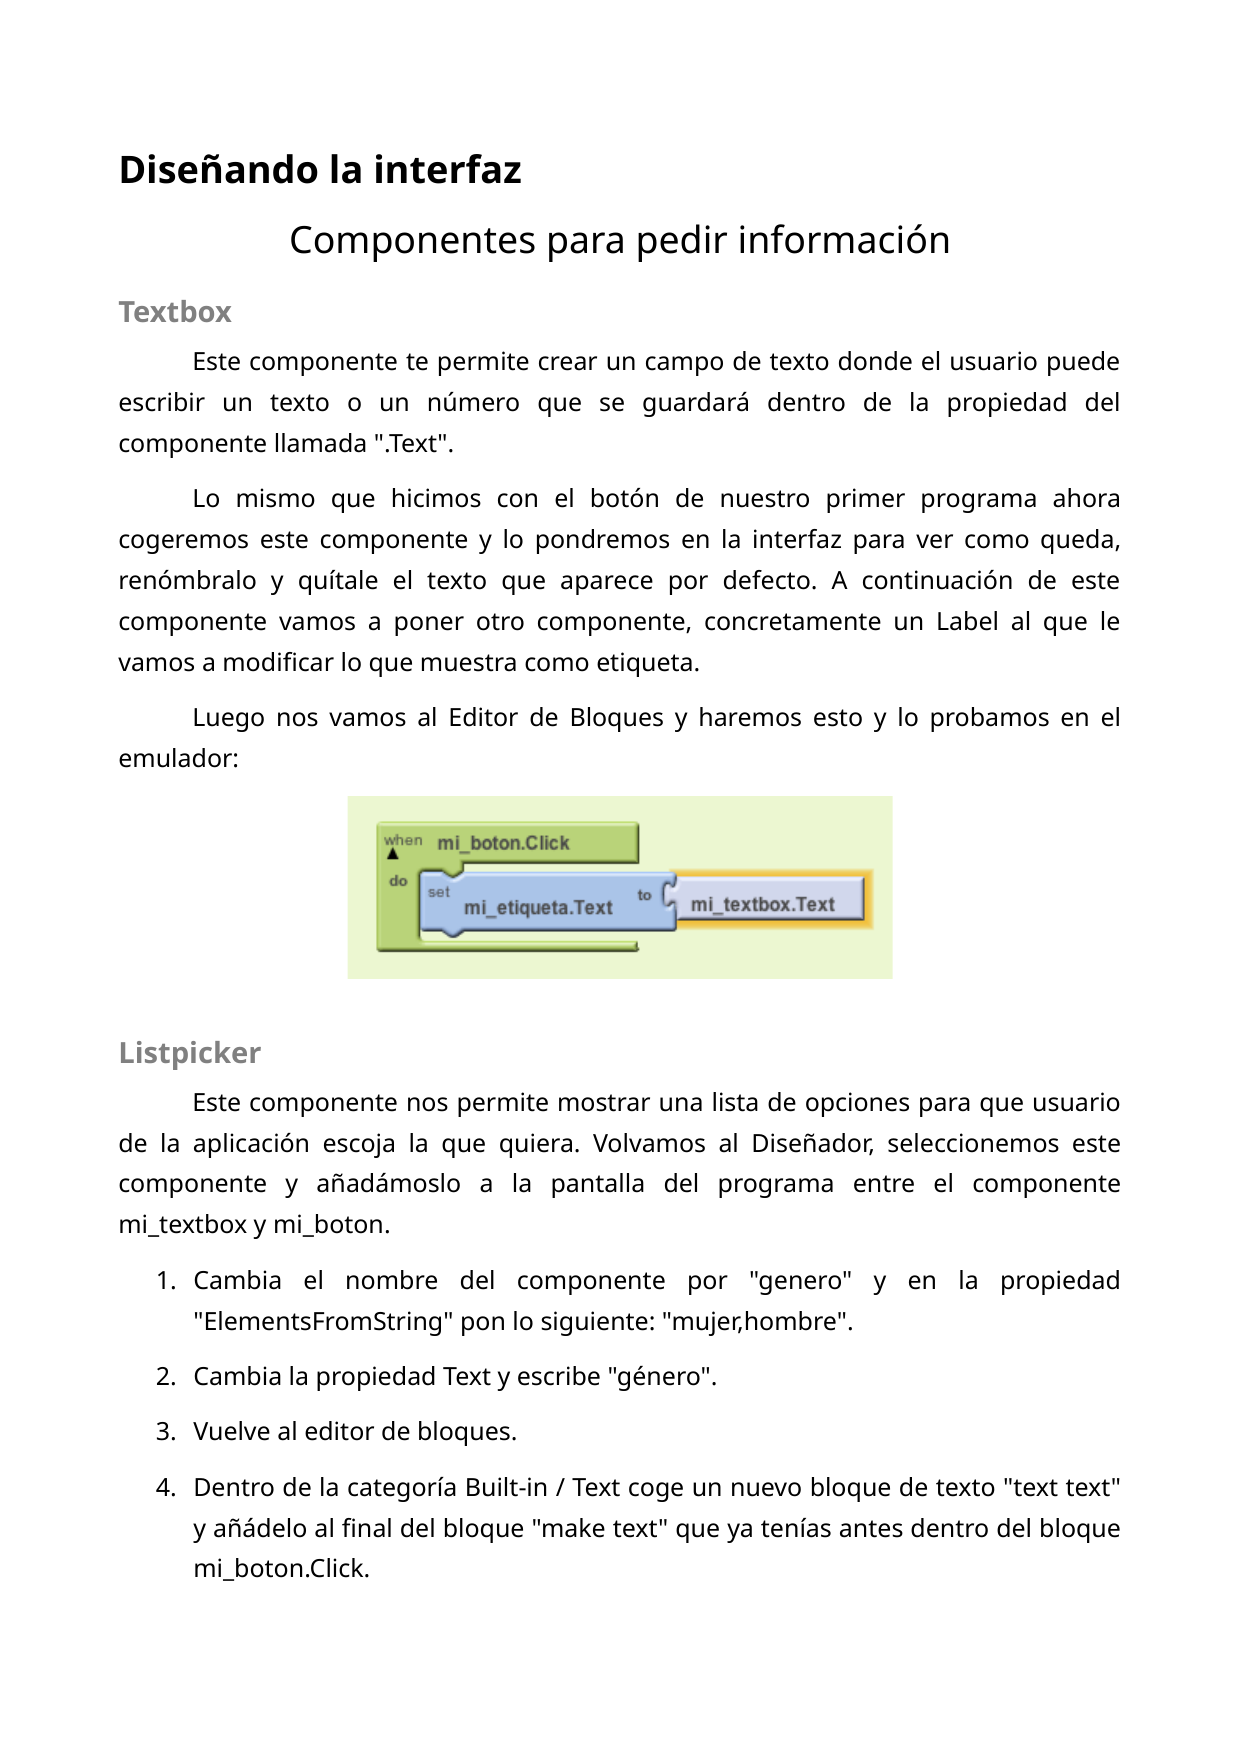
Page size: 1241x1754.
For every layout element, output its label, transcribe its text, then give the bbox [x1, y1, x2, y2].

text Este componente nos permite mostrar una lista de opciones para que usuario de la aplicación escoja la que quiera. Volvamos al Diseñador, seleccionemos este componente y añadámoslo a la pantalla del programa entre el componente mi_textbox y mi_boton. [118, 1084, 1122, 1241]
text Lo mismo que hicimos con el botón de nuestro primer programa ahora cogeremos este componente y lo pondremos en la interfaz para ver como queda, renómbralo y quítale el texto que aparece por defecto. A continuación de este componente vamos a poner otro componente, concretamente un Label al que le vamos a modificar lo que muestra como etiqueta. [118, 481, 1122, 678]
list Cambia el nombre del componente por "genero" y en la propiedad "ElementsFromString" pon lo siguiente: "mujer,hombre". [156, 1262, 1122, 1337]
picture [347, 796, 893, 979]
list Dentro de la categoría Built-in / Text coge un nuevo bloque de texto "text text" y añádelo al final del bloque "make text" que ya tenías antes dentro del bloque mi_boton.Click. [156, 1469, 1122, 1585]
subtitle Componentes para pedir información [118, 213, 1122, 264]
text Luego nos vamos al Editor de Bloques y haremos esto y lo probamos en el emulador: [118, 700, 1122, 774]
subtitle Textbox [118, 292, 1122, 331]
list Cambia la propiedad Text y escribe "género". [156, 1358, 1122, 1393]
text Este componente te permite crear un campo de texto donde el usuario puede escribir un texto o un número que se guardará dentro de la propiedad del componente llamada ".Text". [118, 344, 1122, 459]
subtitle Diseñando la interfaz [118, 143, 1122, 195]
subtitle Listpicker [118, 1032, 1122, 1072]
list Vuelve al editor de bloques. [156, 1414, 1122, 1448]
